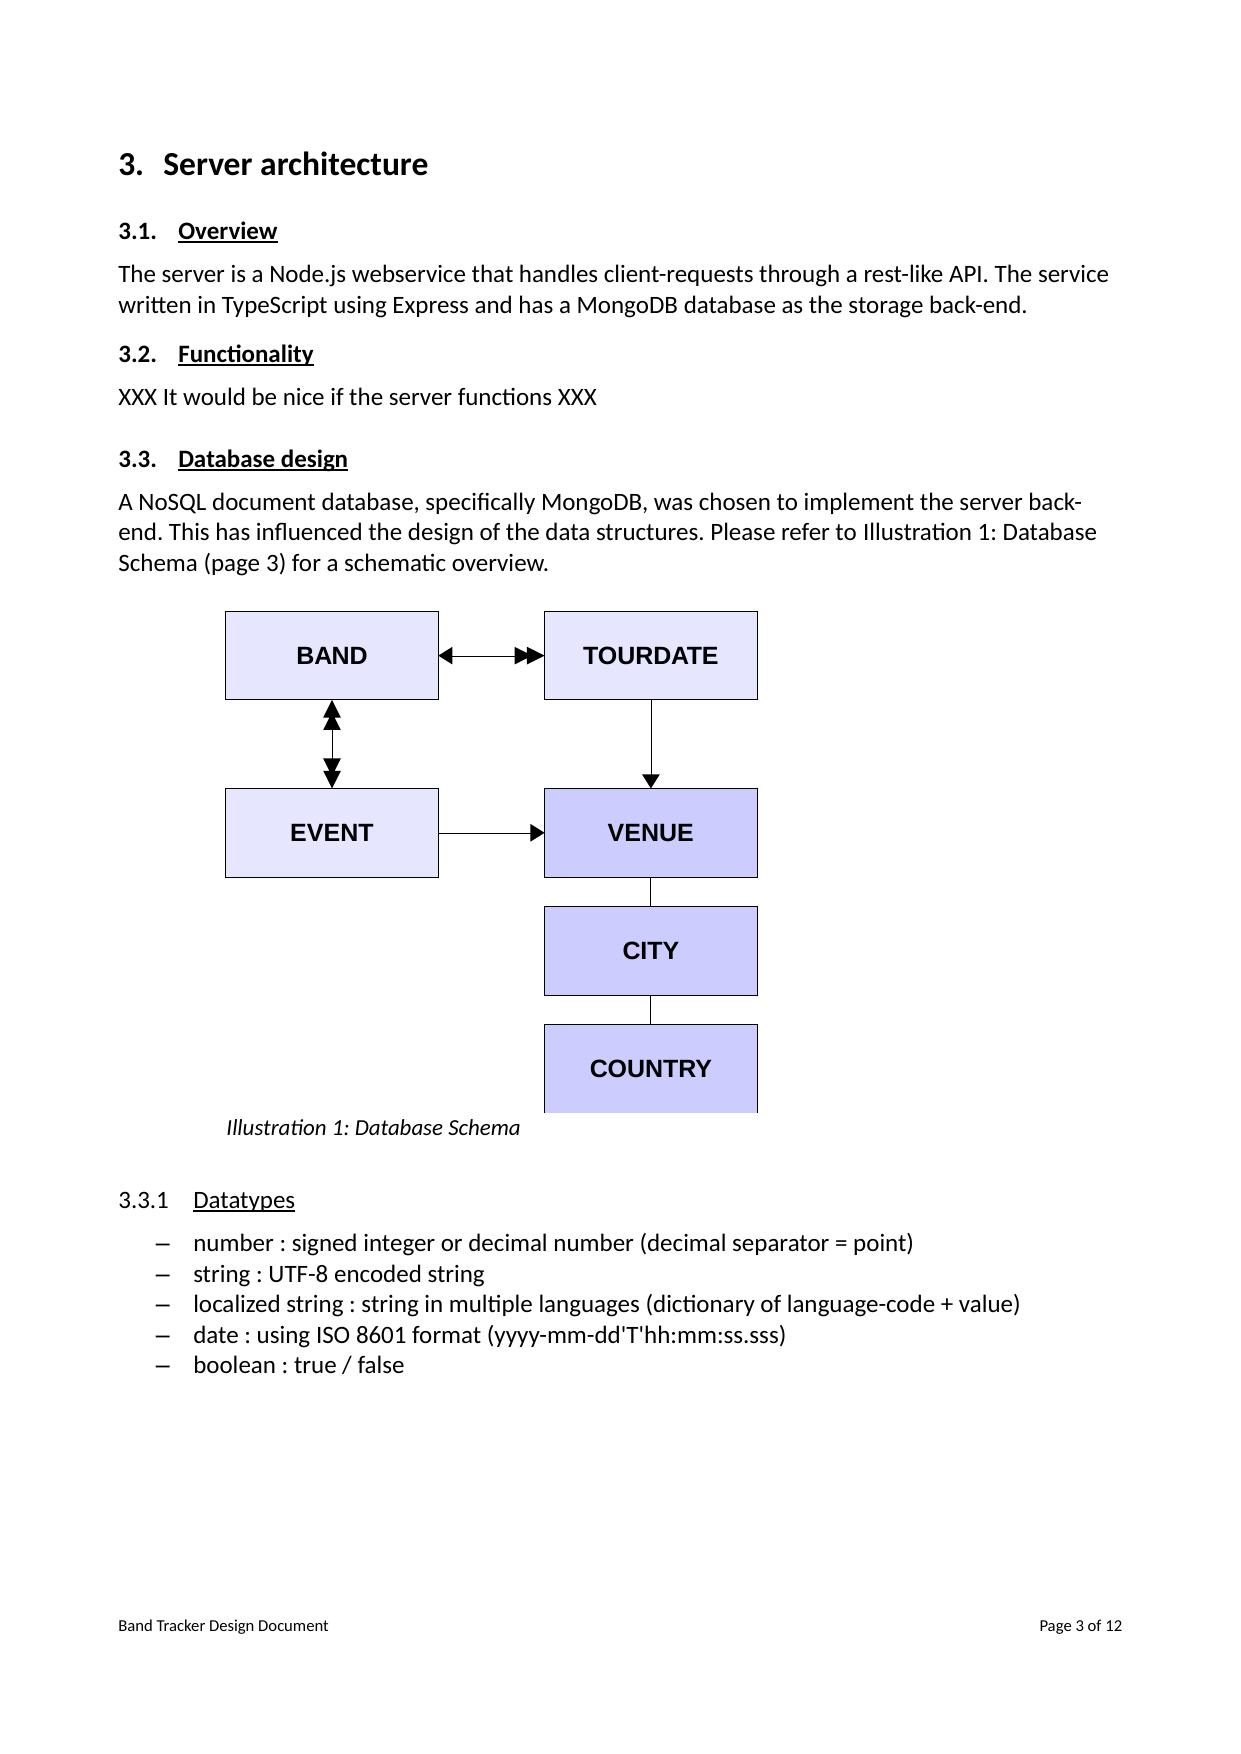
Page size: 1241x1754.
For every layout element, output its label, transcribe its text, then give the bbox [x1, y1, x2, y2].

text Illustration 1: Database Schema [651, 996, 758, 1024]
text Illustration 1: Database Schema [651, 878, 758, 906]
list localized string : string in multiple languages (dictionary of language-code + value) [156, 1288, 1122, 1319]
list number : signed integer or decimal number (decimal separator = point) [156, 1227, 1122, 1258]
list string : UTF-8 encoded string [156, 1258, 1122, 1288]
text Illustration 1: Database Schema [226, 700, 332, 788]
list boolean : true / false [156, 1349, 1122, 1380]
list date : using ISO 8601 format (yyyy-mm-dd'T'hh:mm:ss.sss) [156, 1319, 1122, 1349]
text A NoSQL document database, specifically MongoDB, was chosen to implement the server back-end. This has influenced the design of the data structures. Please refer to Illustration 1: Database Schema (page 3) for a schematic overview. [118, 486, 1122, 577]
text Illustration 1: Database Schema [333, 657, 651, 833]
subtitle Datatypes [118, 1184, 1122, 1215]
text Illustration 1: Database Schema [226, 834, 758, 1141]
text XXX It would be nice if the server functions XXX [118, 381, 1122, 412]
subtitle Database design [118, 443, 1122, 473]
subtitle Functionality [118, 338, 1122, 369]
text The server is a Node.js webservice that handles client-requests through a rest-like API. The service written in TypeScript using Express and has a MongoDB database as the storage back-end. [118, 258, 1122, 319]
text Illustration 1: Database Schema [652, 700, 758, 788]
text Illustration 1: Database Schema [439, 623, 544, 656]
subtitle Server architecture [118, 143, 1122, 184]
subtitle Overview [118, 215, 1122, 246]
